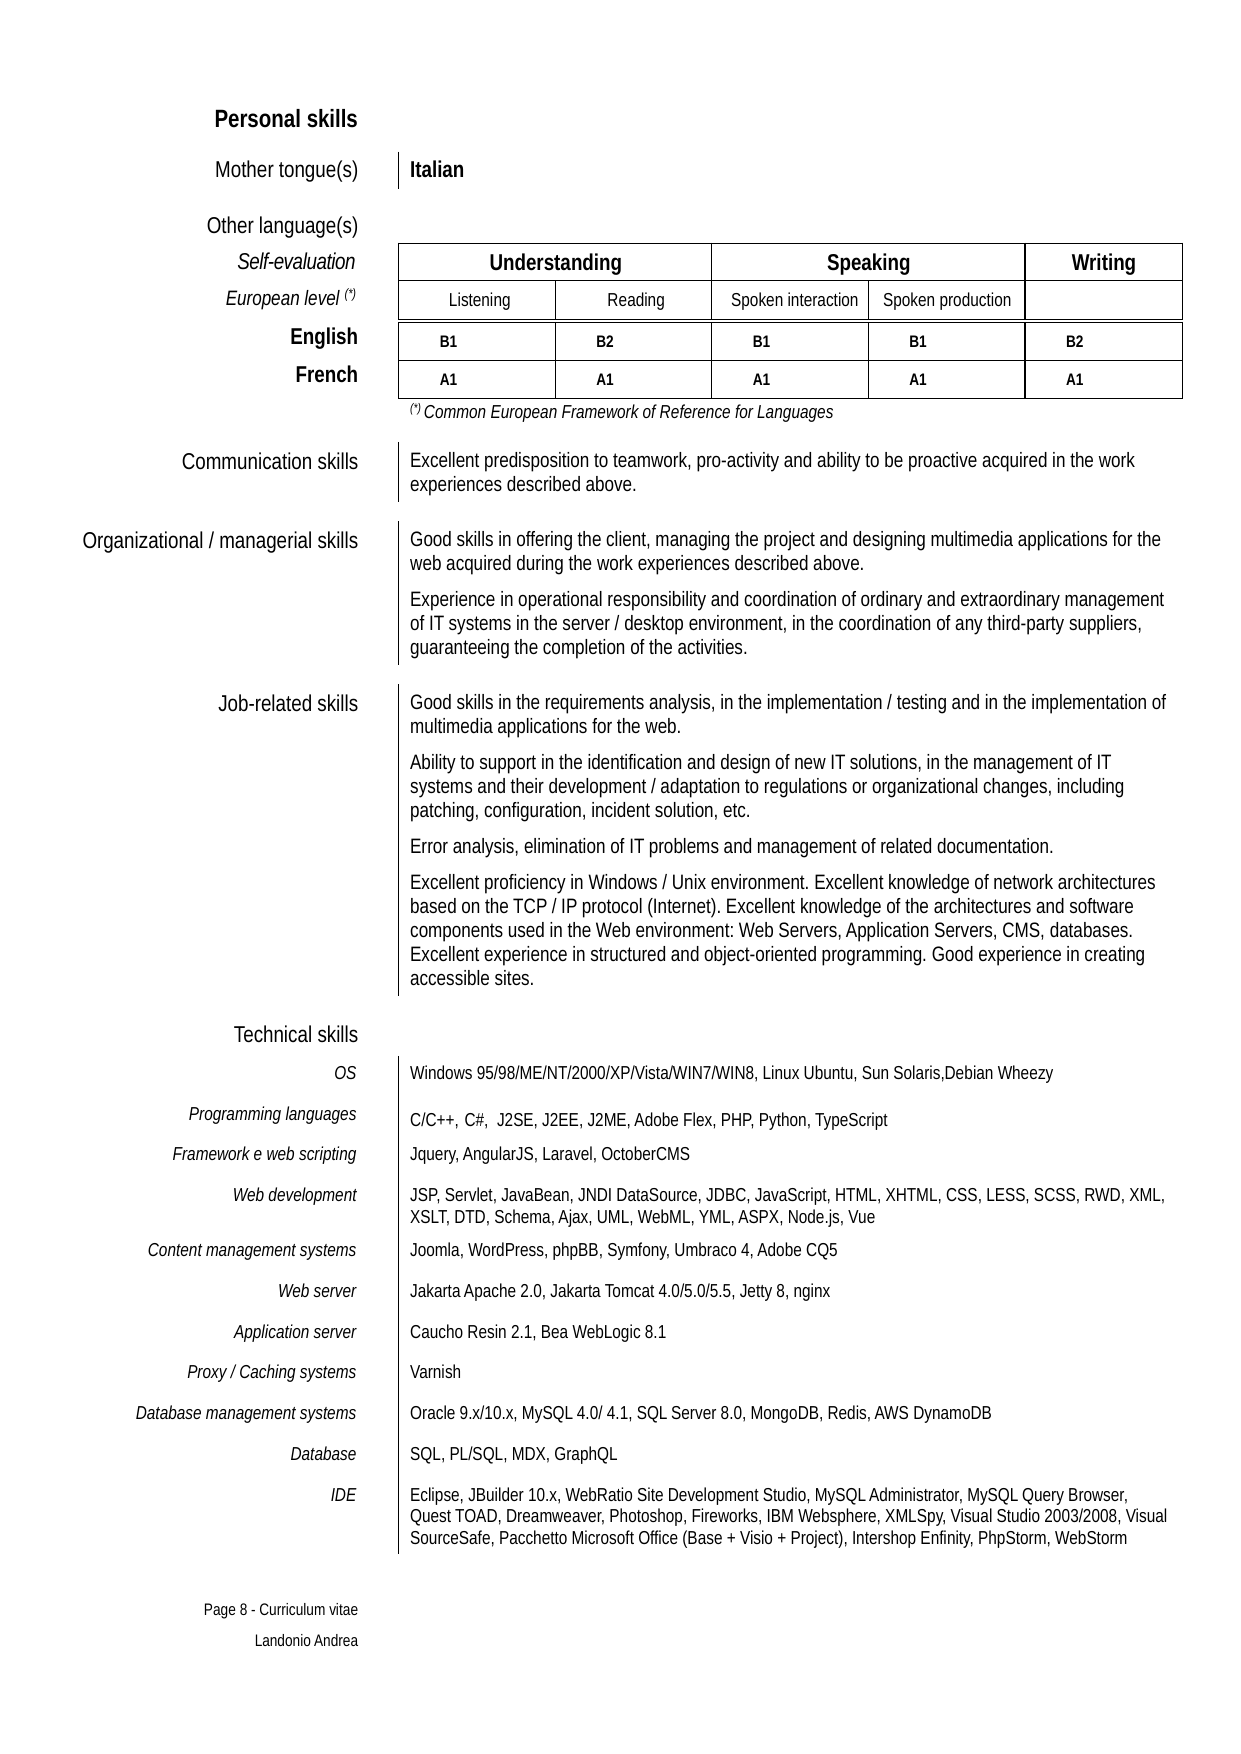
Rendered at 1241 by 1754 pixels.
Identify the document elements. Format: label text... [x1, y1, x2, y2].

table_header Good skills in offering the client, managing the project and designing multimedia applications for the web acquired during the work experiences described above. Experience in operational responsibility and coordination of ordinary and extraordinary management of IT systems in the server / desktop environment, in the coordination of any third-party suppliers, guaranteeing the completion of the activities. [399, 521, 1181, 665]
table_cell [369, 1056, 398, 1097]
table_header Other language(s) [59, 208, 369, 242]
table_cell [369, 1437, 398, 1478]
table_header [556, 323, 585, 360]
table_cell Spoken production [869, 281, 1024, 318]
table_cell [59, 398, 399, 423]
table_cell Application server [59, 1315, 369, 1355]
table_header Mother tongue(s) [59, 152, 369, 188]
table_cell [369, 360, 398, 398]
table_cell Eclipse, JBuilder 10.x, WebRatio Site Development Studio, MySQL Administrator, MySQL Query Browser, Quest TOAD, Dreamweaver, Photoshop, Fireworks, IBM Websphere, XMLSpy, Visual Studio 2003/2008, Visual SourceSafe, Pacchetto Microsoft Office (Base + Visio + Project), Intershop Enfinity, PhpStorm, WebStorm [399, 1478, 1181, 1554]
table_cell Database [59, 1437, 369, 1478]
table_cell [399, 361, 428, 398]
table_cell Joomla, WordPress, phpBB, Symfony, Umbraco 4, Adobe CQ5 [399, 1233, 1181, 1274]
table_cell Listening [399, 281, 555, 318]
table_cell A1 [898, 361, 1024, 398]
table_cell Content management systems [59, 1233, 369, 1274]
table_header [369, 684, 398, 996]
table_cell Spoken interaction [712, 281, 868, 318]
table_header Job-related skills [59, 684, 369, 996]
table_cell Jakarta Apache 2.0, Jakarta Tomcat 4.0/5.0/5.5, Jetty 8, nginx [399, 1274, 1181, 1315]
table_cell Database management systems [59, 1396, 369, 1437]
table_header B1 [428, 323, 555, 360]
table_cell [369, 243, 398, 280]
table_header English [59, 322, 369, 360]
table_header [399, 323, 428, 360]
table_header [369, 521, 398, 665]
table_header Organizational / managerial skills [59, 521, 369, 665]
table_cell Oracle 9.x/10.x, MySQL 4.0/ 4.1, SQL Server 8.0, MongoDB, Redis, AWS DynamoDB [399, 1396, 1181, 1437]
table_header Excellent predisposition to teamwork, pro-activity and ability to be proactive acquired in the work experiences described above. [399, 442, 1181, 502]
table_header [399, 1015, 1181, 1056]
table_cell C/C++, C#, J2SE, J2EE, J2ME, Adobe Flex, PHP, Python, TypeScript [399, 1097, 1181, 1137]
table_cell European level (*) [59, 280, 369, 318]
table_header [1026, 323, 1054, 360]
table_cell [369, 1274, 398, 1315]
table_cell [869, 361, 898, 398]
table_cell A1 [1055, 361, 1182, 398]
table_cell [369, 280, 398, 318]
table_cell [369, 1137, 398, 1178]
table_cell A1 [428, 361, 555, 398]
table_cell [369, 1396, 398, 1437]
table_cell Reading [556, 281, 711, 318]
table_cell Programming languages [59, 1097, 369, 1137]
table_header [369, 442, 398, 502]
table_header B2 [585, 323, 711, 360]
table_cell Web server [59, 1274, 369, 1315]
table_cell Self-evaluation [59, 243, 369, 280]
table_header B1 [741, 323, 868, 360]
table_cell [1026, 361, 1054, 398]
table_cell [556, 361, 585, 398]
table_cell (*) Common European Framework of Reference for Languages [399, 399, 1182, 423]
table_header Communication skills [59, 442, 369, 502]
table_header [369, 322, 398, 360]
table_cell Understanding [399, 244, 711, 280]
table_header [712, 323, 741, 360]
table_cell Caucho Resin 2.1, Bea WebLogic 8.1 [399, 1315, 1181, 1355]
table_header [369, 152, 398, 188]
table_cell [1026, 281, 1182, 318]
table_header [369, 208, 1182, 242]
table_cell IDE [59, 1478, 369, 1554]
table_header B2 [1055, 323, 1182, 360]
table_cell Writing [1026, 244, 1182, 280]
table_cell Proxy / Caching systems [59, 1355, 369, 1396]
table_header [869, 323, 898, 360]
table_cell Jquery, AngularJS, Laravel, OctoberCMS [399, 1137, 1181, 1178]
table_cell Web development [59, 1178, 369, 1233]
table_cell [369, 1478, 398, 1554]
table_cell A1 [585, 361, 711, 398]
table_cell [712, 361, 741, 398]
table_header Good skills in the requirements analysis, in the implementation / testing and in the implementation of multimedia applications for the web. Ability to support in the identification and design of new IT solutions, in the management of IT systems and their development / adaptation to regulations or organizational changes, including patching, configuration, incident solution, etc. Error analysis, elimination of IT problems and management of related documentation. Excellent proficiency in Windows / Unix environment. Excellent knowledge of network architectures based on the TCP / IP protocol (Internet). Excellent knowledge of the architectures and software components used in the Web environment: Web Servers, Application Servers, CMS, databases. Excellent experience in structured and object-oriented programming. Good experience in creating accessible sites. [399, 684, 1181, 996]
table_cell A1 [741, 361, 868, 398]
table_header Personal skills [59, 104, 369, 132]
table_header Italian [399, 152, 1181, 188]
table_cell French [59, 360, 369, 398]
table_cell OS [59, 1056, 369, 1097]
table_cell [369, 1178, 398, 1233]
table_cell JSP, Servlet, JavaBean, JNDI DataSource, JDBC, JavaScript, HTML, XHTML, CSS, LESS, SCSS, RWD, XML, XSLT, DTD, Schema, Ajax, UML, WebML, YML, ASPX, Node.js, Vue [399, 1178, 1181, 1233]
table_header [369, 1015, 399, 1056]
table_header Technical skills [59, 1015, 369, 1056]
table_cell [369, 1233, 398, 1274]
table_header B1 [898, 323, 1024, 360]
table_cell Windows 95/98/ME/NT/2000/XP/Vista/WIN7/WIN8, Linux Ubuntu, Sun Solaris,Debian Wheezy [399, 1056, 1181, 1097]
table_cell SQL, PL/SQL, MDX, GraphQL [399, 1437, 1181, 1478]
table_cell Speaking [712, 244, 1024, 280]
table_cell [369, 1315, 398, 1355]
table_cell [369, 1355, 398, 1396]
table_cell Varnish [399, 1355, 1181, 1396]
table_cell [369, 1097, 398, 1137]
table_cell Framework e web scripting [59, 1137, 369, 1178]
